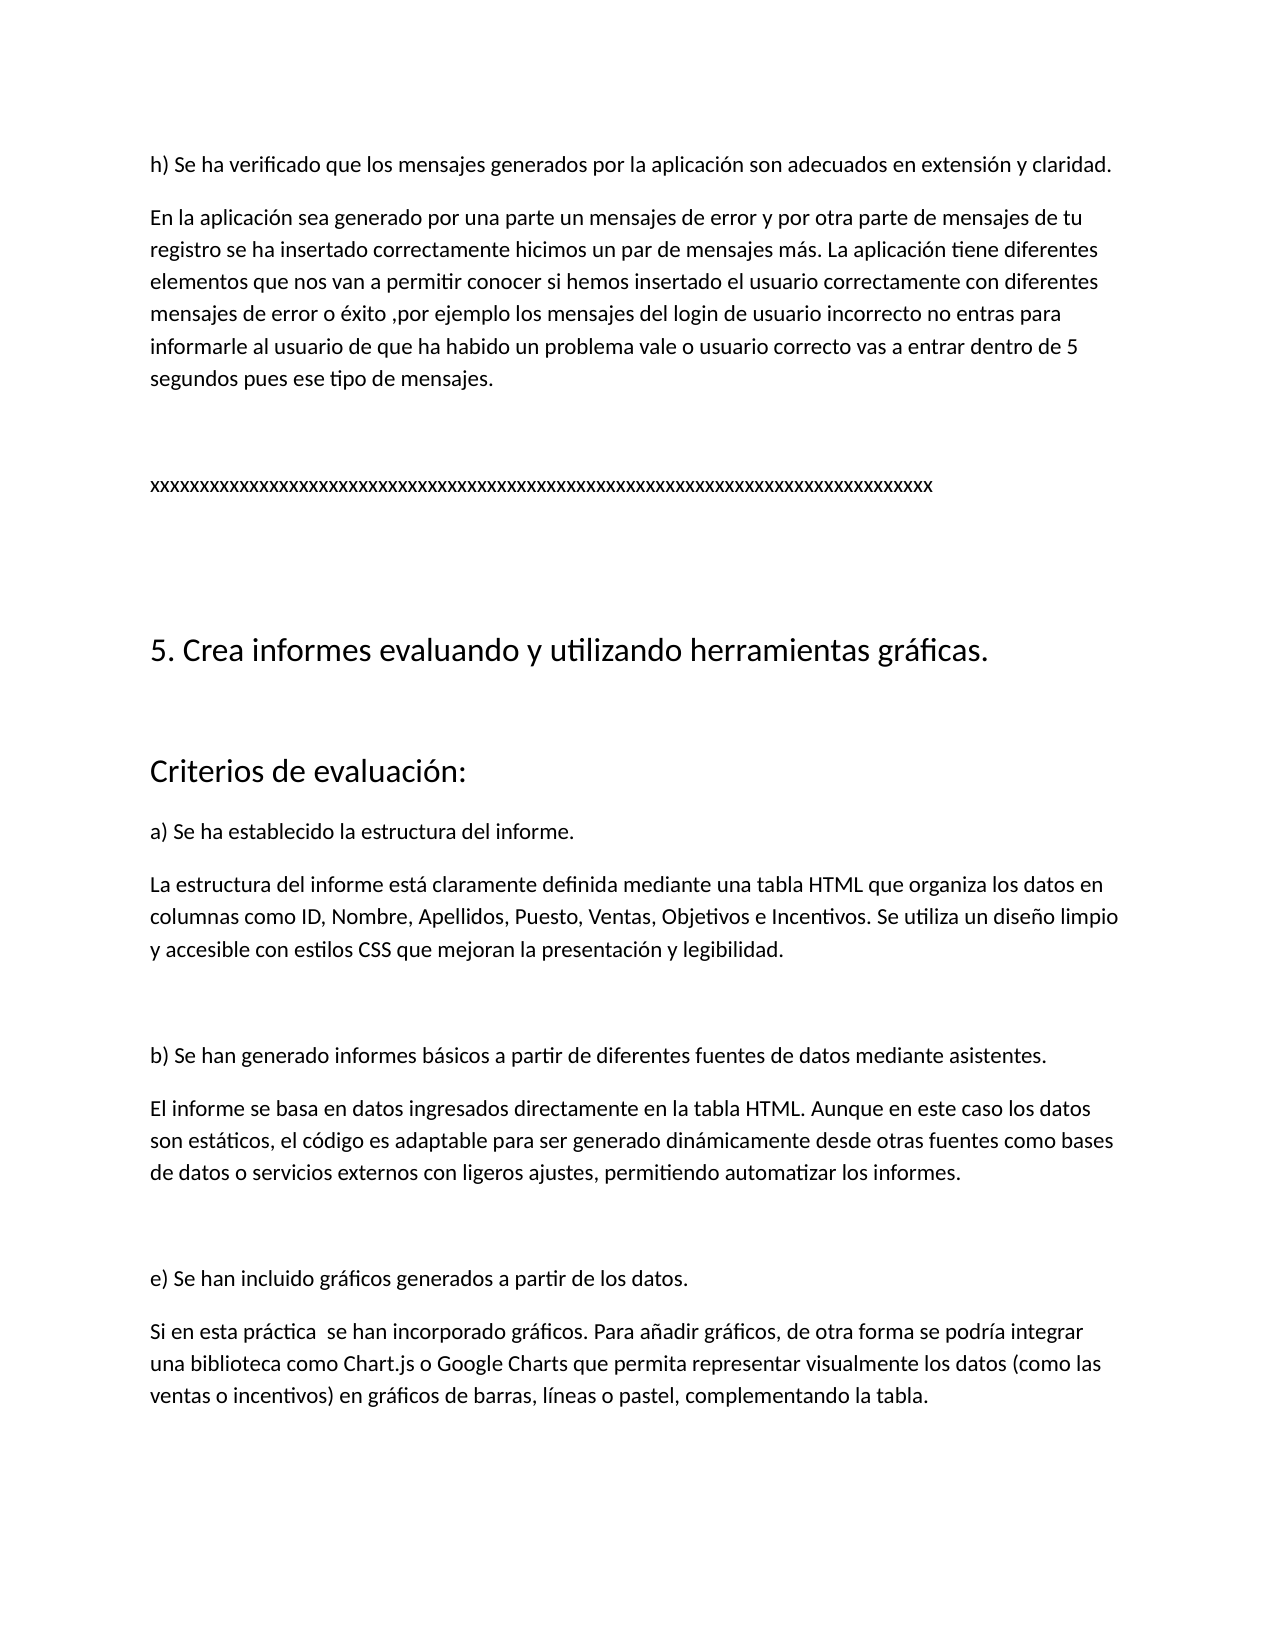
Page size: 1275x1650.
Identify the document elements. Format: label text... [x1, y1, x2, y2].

text e) Se han incluido gráficos generados a partir de los datos. [150, 1264, 1125, 1292]
text h) Se ha verificado que los mensajes generados por la aplicación son adecuados en extensión y claridad. [150, 150, 1125, 178]
text xxxxxxxxxxxxxxxxxxxxxxxxxxxxxxxxxxxxxxxxxxxxxxxxxxxxxxxxxxxxxxxxxxxxxxxxxxxxxxx [150, 470, 1125, 498]
text La estructura del informe está claramente definida mediante una tabla HTML que organiza los datos en columnas como ID, Nombre, Apellidos, Puesto, Ventas, Objetivos e Incentivos. Se utiliza un diseño limpio y accesible con estilos CSS que mejoran la presentación y legibilidad. [150, 870, 1125, 963]
text El informe se basa en datos ingresados directamente en la tabla HTML. Aunque en este caso los datos son estáticos, el código es adaptable para ser generado dinámicamente desde otras fuentes como bases de datos o servicios externos con ligeros ajustes, permitiendo automatizar los informes. [150, 1094, 1125, 1186]
text Si en esta práctica se han incorporado gráficos. Para añadir gráficos, de otra forma se podría integrar una biblioteca como Chart.js o Google Charts que permita representar visualmente los datos (como las ventas o incentivos) en gráficos de barras, líneas o pastel, complementando la tabla. [150, 1317, 1125, 1409]
text a) Se ha establecido la estructura del informe. [150, 817, 1125, 845]
text b) Se han generado informes básicos a partir de diferentes fuentes de datos mediante asistentes. [150, 1041, 1125, 1069]
text 5. Crea informes evaluando y utilizando herramientas gráficas. [150, 629, 1125, 670]
text Criterios de evaluación: [150, 750, 1125, 790]
text En la aplicación sea generado por una parte un mensajes de error y por otra parte de mensajes de tu registro se ha insertado correctamente hicimos un par de mensajes más. La aplicación tiene diferentes elementos que nos van a permitir conocer si hemos insertado el usuario correctamente con diferentes mensajes de error o éxito ,por ejemplo los mensajes del login de usuario incorrecto no entras para informarle al usuario de que ha habido un problema vale o usuario correcto vas a entrar dentro de 5 segundos pues ese tipo de mensajes. [150, 203, 1125, 392]
